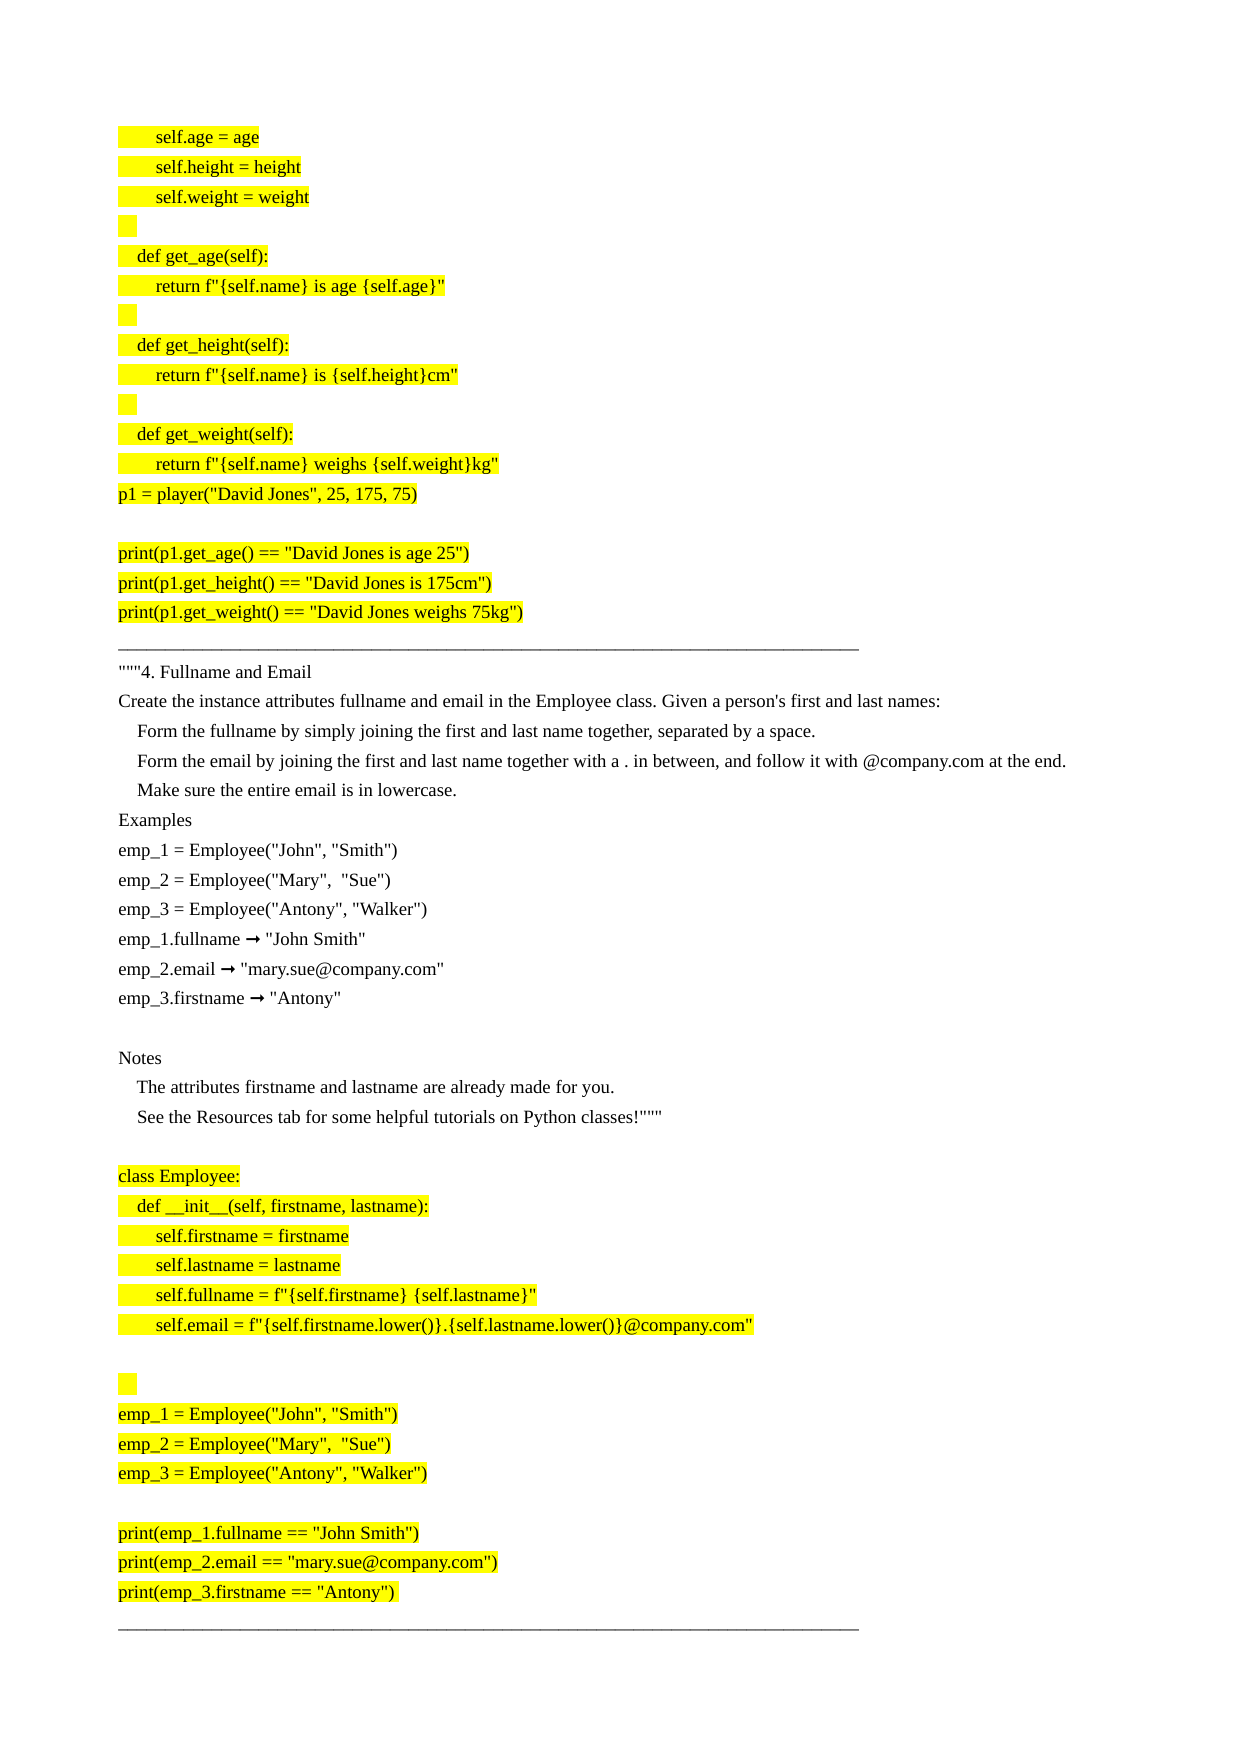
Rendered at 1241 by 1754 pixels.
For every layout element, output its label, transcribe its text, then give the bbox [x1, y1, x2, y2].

text class Employee: [118, 1157, 1122, 1187]
text print(emp_1.fullname == "John Smith") [118, 1513, 1122, 1543]
text p1 = player("David Jones", 25, 175, 75) [118, 474, 1122, 504]
text self.fullname = f"{self.firstname} {self.lastname}" [118, 1276, 1122, 1306]
text print(emp_2.email == "mary.sue@company.com") [118, 1543, 1122, 1573]
text self.firstname = firstname [118, 1217, 1122, 1246]
text self.email = f"{self.firstname.lower()}.{self.lastname.lower()}@company.com" [118, 1306, 1122, 1335]
text _______________________________________________________________________________ [118, 623, 1122, 652]
text emp_1 = Employee("John", "Smith") [118, 1395, 1122, 1424]
text self.lastname = lastname [118, 1246, 1122, 1276]
text def get_height(self): [118, 326, 1122, 356]
text Create the instance attributes fullname and email in the Employee class. Given a person's first and last names: [118, 682, 1122, 712]
text emp_2 = Employee("Mary", "Sue") [118, 860, 1122, 890]
text return f"{self.name} is age {self.age}" [118, 267, 1122, 296]
text self.height = height [118, 148, 1122, 177]
text print(p1.get_height() == "David Jones is 175cm") [118, 563, 1122, 593]
text print(emp_3.firstname == "Antony") [118, 1573, 1122, 1602]
text emp_2 = Employee("Mary", "Sue") [118, 1424, 1122, 1454]
text emp_1.fullname ➞ "John Smith" [118, 920, 1122, 949]
text Make sure the entire email is in lowercase. [118, 771, 1122, 801]
text def get_weight(self): [118, 415, 1122, 445]
text emp_3 = Employee("Antony", "Walker") [118, 890, 1122, 920]
text emp_3.firstname ➞ "Antony" [118, 979, 1122, 1009]
text See the Resources tab for some helpful tutorials on Python classes!""" [118, 1098, 1122, 1127]
text Notes [118, 1038, 1122, 1068]
text """4. Fullname and Email [118, 652, 1122, 682]
text Form the email by joining the first and last name together with a . in between, and follow it with @company.com at the end. [118, 742, 1122, 771]
text def __init__(self, firstname, lastname): [118, 1187, 1122, 1217]
text emp_1 = Employee("John", "Smith") [118, 831, 1122, 860]
text print(p1.get_weight() == "David Jones weighs 75kg") [118, 593, 1122, 623]
text emp_3 = Employee("Antony", "Walker") [118, 1454, 1122, 1484]
text emp_2.email ➞ "mary.sue@company.com" [118, 949, 1122, 979]
text self.weight = weight [118, 177, 1122, 207]
text print(p1.get_age() == "David Jones is age 25") [118, 534, 1122, 563]
text def get_age(self): [118, 237, 1122, 267]
text Form the fullname by simply joining the first and last name together, separated by a space. [118, 712, 1122, 742]
text return f"{self.name} weighs {self.weight}kg" [118, 445, 1122, 474]
text Examples [118, 801, 1122, 831]
text _______________________________________________________________________________ [118, 1602, 1122, 1632]
text self.age = age [118, 118, 1122, 148]
text The attributes firstname and lastname are already made for you. [118, 1068, 1122, 1098]
text return f"{self.name} is {self.height}cm" [118, 356, 1122, 385]
